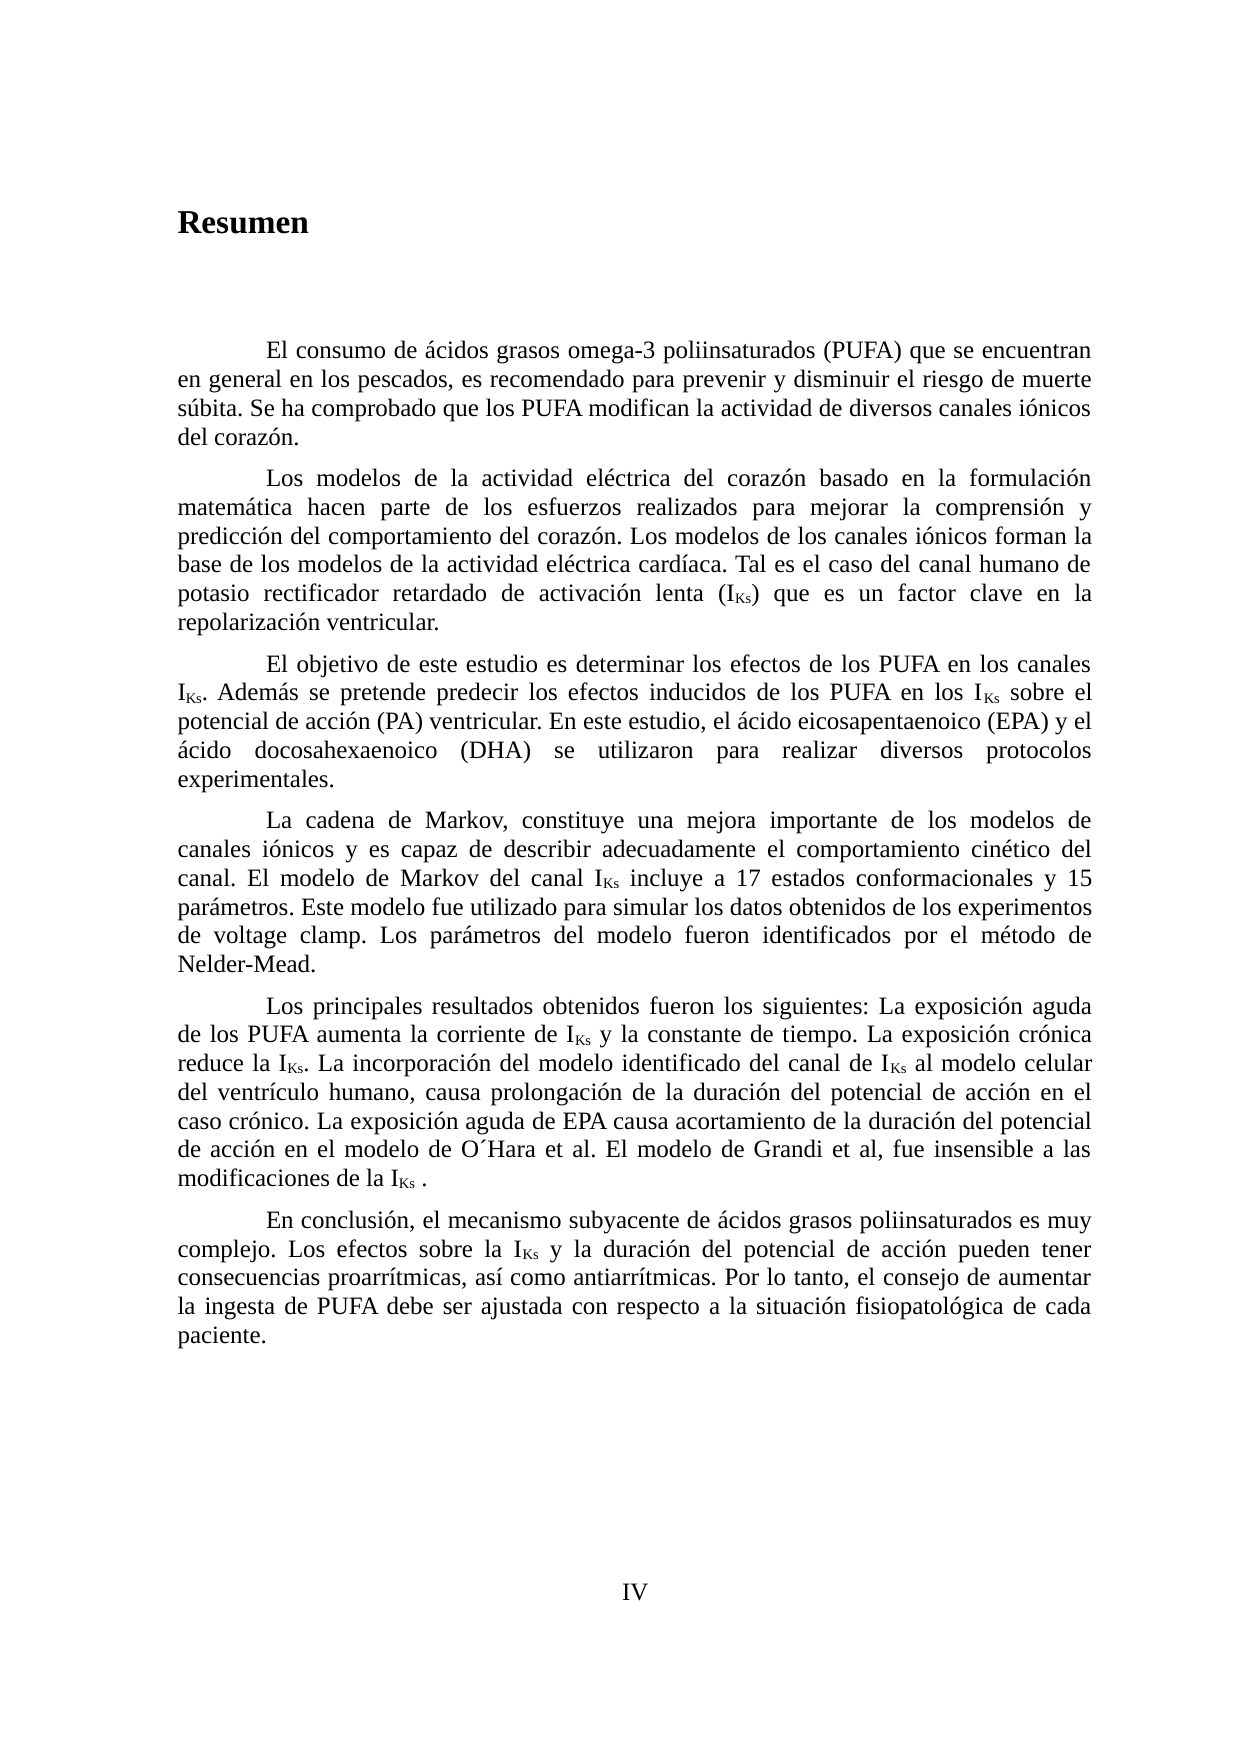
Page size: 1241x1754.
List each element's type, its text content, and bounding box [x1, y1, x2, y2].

text En conclusión, el mecanismo subyacente de ácidos grasos poliinsaturados es muy complejo. Los efectos sobre la IKs y la duración del potencial de acción pueden tener consecuencias proarrítmicas, así como antiarrítmicas. Por lo tanto, el consejo de aumentar la ingesta de PUFA debe ser ajustada con respecto a la situación fisiopatológica de cada paciente. [177, 1205, 1093, 1349]
text El objetivo de este estudio es determinar los efectos de los PUFA en los canales IKs. Además se pretende predecir los efectos inducidos de los PUFA en los IKs sobre el potencial de acción (PA) ventricular. En este estudio, el ácido eicosapentaenoico (EPA) y el ácido docosahexaenoico (DHA) se utilizaron para realizar diversos protocolos experimentales. [177, 649, 1093, 792]
text La cadena de Markov, constituye una mejora importante de los modelos de canales iónicos y es capaz de describir adecuadamente el comportamiento cinético del canal. El modelo de Markov del canal IKs incluye a 17 estados conformacionales y 15 parámetros. Este modelo fue utilizado para simular los datos obtenidos de los experimentos de voltage clamp. Los parámetros del modelo fueron identificados por el método de Nelder-Mead. [177, 805, 1093, 978]
text Los principales resultados obtenidos fueron los siguientes: La exposición aguda de los PUFA aumenta la corriente de IKs y la constante de tiempo. La exposición crónica reduce la IKs. La incorporación del modelo identificado del canal de IKs al modelo celular del ventrículo humano, causa prolongación de la duración del potencial de acción en el caso crónico. La exposición aguda de EPA causa acortamiento de la duración del potencial de acción en el modelo de O´Hara et al. El modelo de Grandi et al, fue insensible a las modificaciones de la IKs . [177, 991, 1093, 1192]
text Los modelos de la actividad eléctrica del corazón basado en la formulación matemática hacen parte de los esfuerzos realizados para mejorar la comprensión y predicción del comportamiento del corazón. Los modelos de los canales iónicos forman la base de los modelos de la actividad eléctrica cardíaca. Tal es el caso del canal humano de potasio rectificador retardado de activación lenta (IKs) que es un factor clave en la repolarización ventricular. [177, 463, 1093, 636]
text El consumo de ácidos grasos omega-3 poliinsaturados (PUFA) que se encuentran en general en los pescados, es recomendado para prevenir y disminuir el riesgo de muerte súbita. Se ha comprobado que los PUFA modifican la actividad de diversos canales iónicos del corazón. [177, 335, 1093, 450]
subtitle Resumen [177, 202, 1093, 241]
